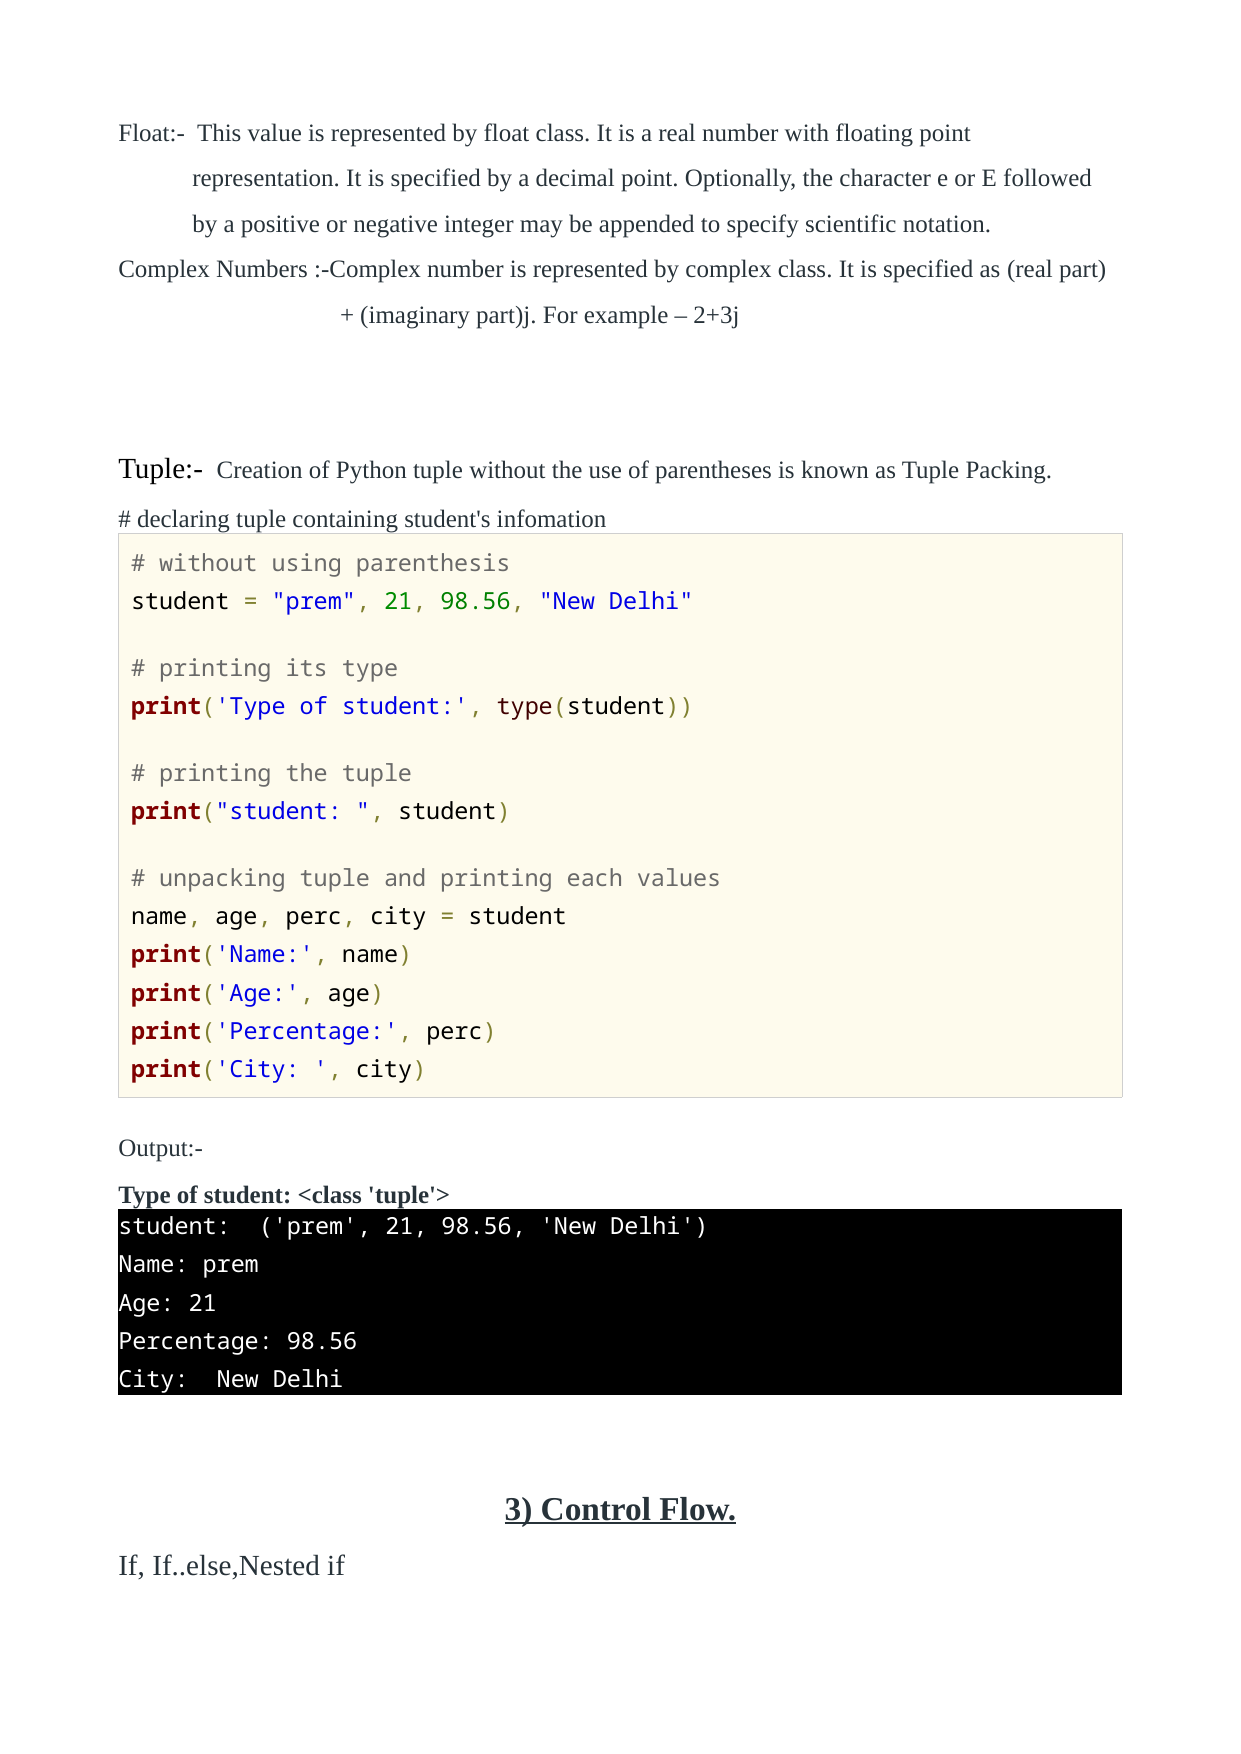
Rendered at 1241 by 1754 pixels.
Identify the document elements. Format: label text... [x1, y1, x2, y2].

text # declaring tuple containing student's infomation [118, 504, 1122, 533]
text print('City: ', city) [119, 1040, 1122, 1097]
text # without using parenthesis [119, 534, 1122, 572]
text print('Age:', age) [119, 963, 1122, 1002]
text City: New Delhi [118, 1363, 1122, 1395]
text Name: prem [118, 1248, 1122, 1280]
text If, If..else,Nested if [118, 1548, 1122, 1581]
text # printing the tuple [119, 743, 1122, 782]
text # unpacking tuple and printing each values [119, 848, 1122, 887]
text Output:- [118, 1133, 1122, 1162]
text 3) Control Flow. [118, 1489, 1122, 1527]
text # printing its type [119, 638, 1122, 677]
text print('Name:', name) [119, 925, 1122, 963]
list Complex Numbers :-Complex number is represented by complex class. It is specified as (real part) + (imaginary part)j. For example – 2+3j [118, 254, 1122, 328]
text Tuple:- Creation of Python tuple without the use of parentheses is known as Tuple Packing. [118, 451, 1122, 485]
text print("student: ", student) [119, 782, 1122, 820]
list Float:- This value is represented by float class. It is a real number with floating point representation. It is specified by a decimal point. Optionally, the character e or E followed by a positive or negative integer may be appended to specify scientific notation. [118, 118, 1122, 238]
text Type of student: <class 'tuple'> [118, 1181, 1122, 1209]
text Age: 21 [118, 1286, 1122, 1318]
text print('Type of student:', type(student)) [119, 677, 1122, 715]
text student: ('prem', 21, 98.56, 'New Delhi') [118, 1209, 1122, 1241]
text student = "prem", 21, 98.56, "New Delhi" [119, 572, 1122, 610]
text print('Percentage:', perc) [119, 1002, 1122, 1040]
text Percentage: 98.56 [118, 1324, 1122, 1356]
text name, age, perc, city = student [119, 887, 1122, 925]
